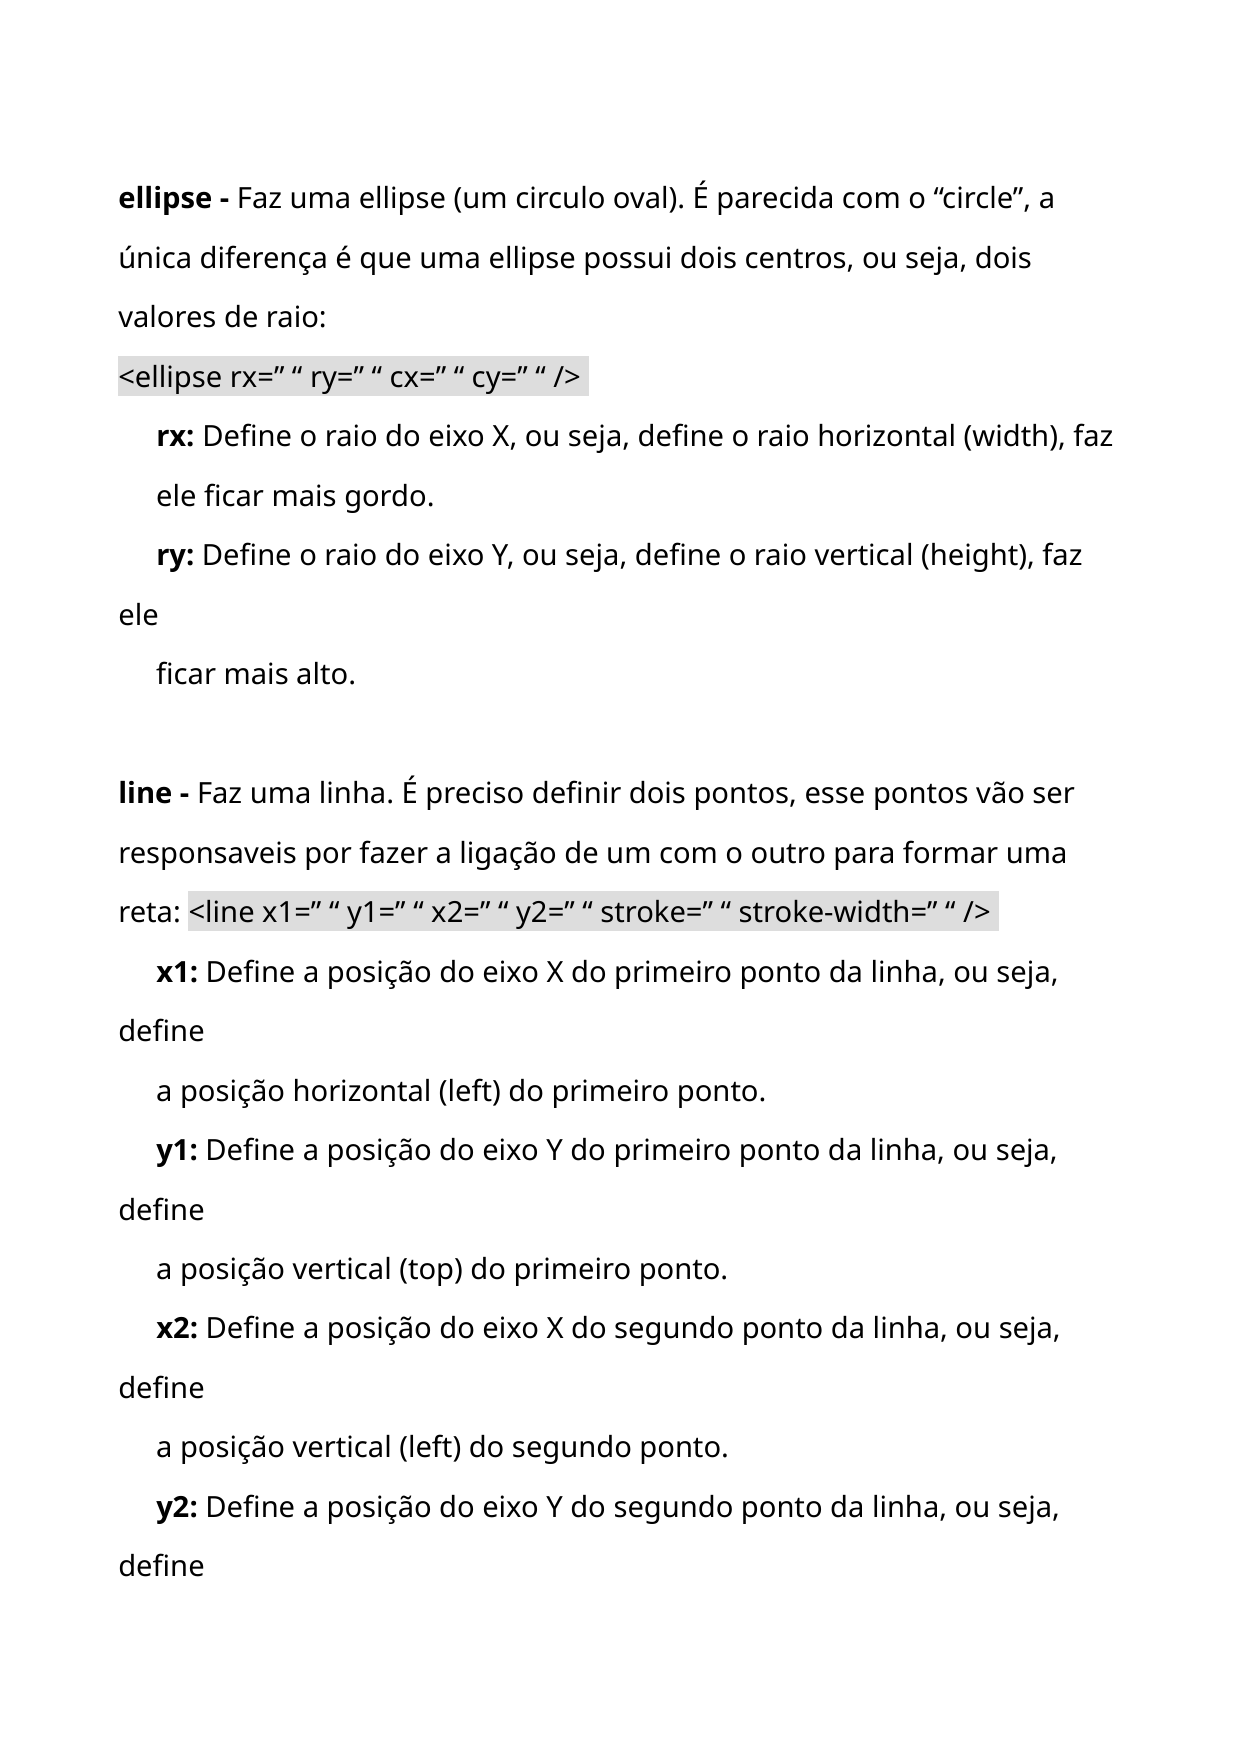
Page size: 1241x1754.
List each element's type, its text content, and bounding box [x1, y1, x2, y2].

text y2: Define a posição do eixo Y do segundo ponto da linha, ou seja, define [118, 1486, 1122, 1585]
text rx: Define o raio do eixo X, ou seja, define o raio horizontal (width), faz [118, 416, 1122, 455]
text x2: Define a posição do eixo X do segundo ponto da linha, ou seja, define [118, 1308, 1122, 1407]
text ry: Define o raio do eixo Y, ou seja, define o raio vertical (height), faz ele [118, 534, 1122, 634]
text ele ficar mais gordo. [118, 475, 1122, 515]
text line - Faz uma linha. É preciso definir dois pontos, esse pontos vão ser responsaveis por fazer a ligação de um com o outro para formar uma reta: <line x1=” “ y1=” “ x2=” “ y2=” “ stroke=” “ stroke-width=” “ /> [118, 772, 1122, 931]
text x1: Define a posição do eixo X do primeiro ponto da linha, ou seja, define [118, 951, 1122, 1050]
text <ellipse rx=” “ ry=” “ cx=” “ cy=” “ /> [118, 356, 1122, 396]
text a posição vertical (top) do primeiro ponto. [118, 1248, 1122, 1288]
text a posição horizontal (left) do primeiro ponto. [118, 1070, 1122, 1109]
text ellipse - Faz uma ellipse (um circulo oval). É parecida com o “circle”, a única diferença é que uma ellipse possui dois centros, ou seja, dois valores de raio: [118, 178, 1122, 336]
text y1: Define a posição do eixo Y do primeiro ponto da linha, ou seja, define [118, 1129, 1122, 1228]
text a posição vertical (left) do segundo ponto. [118, 1427, 1122, 1466]
text ficar mais alto. [118, 653, 1122, 693]
